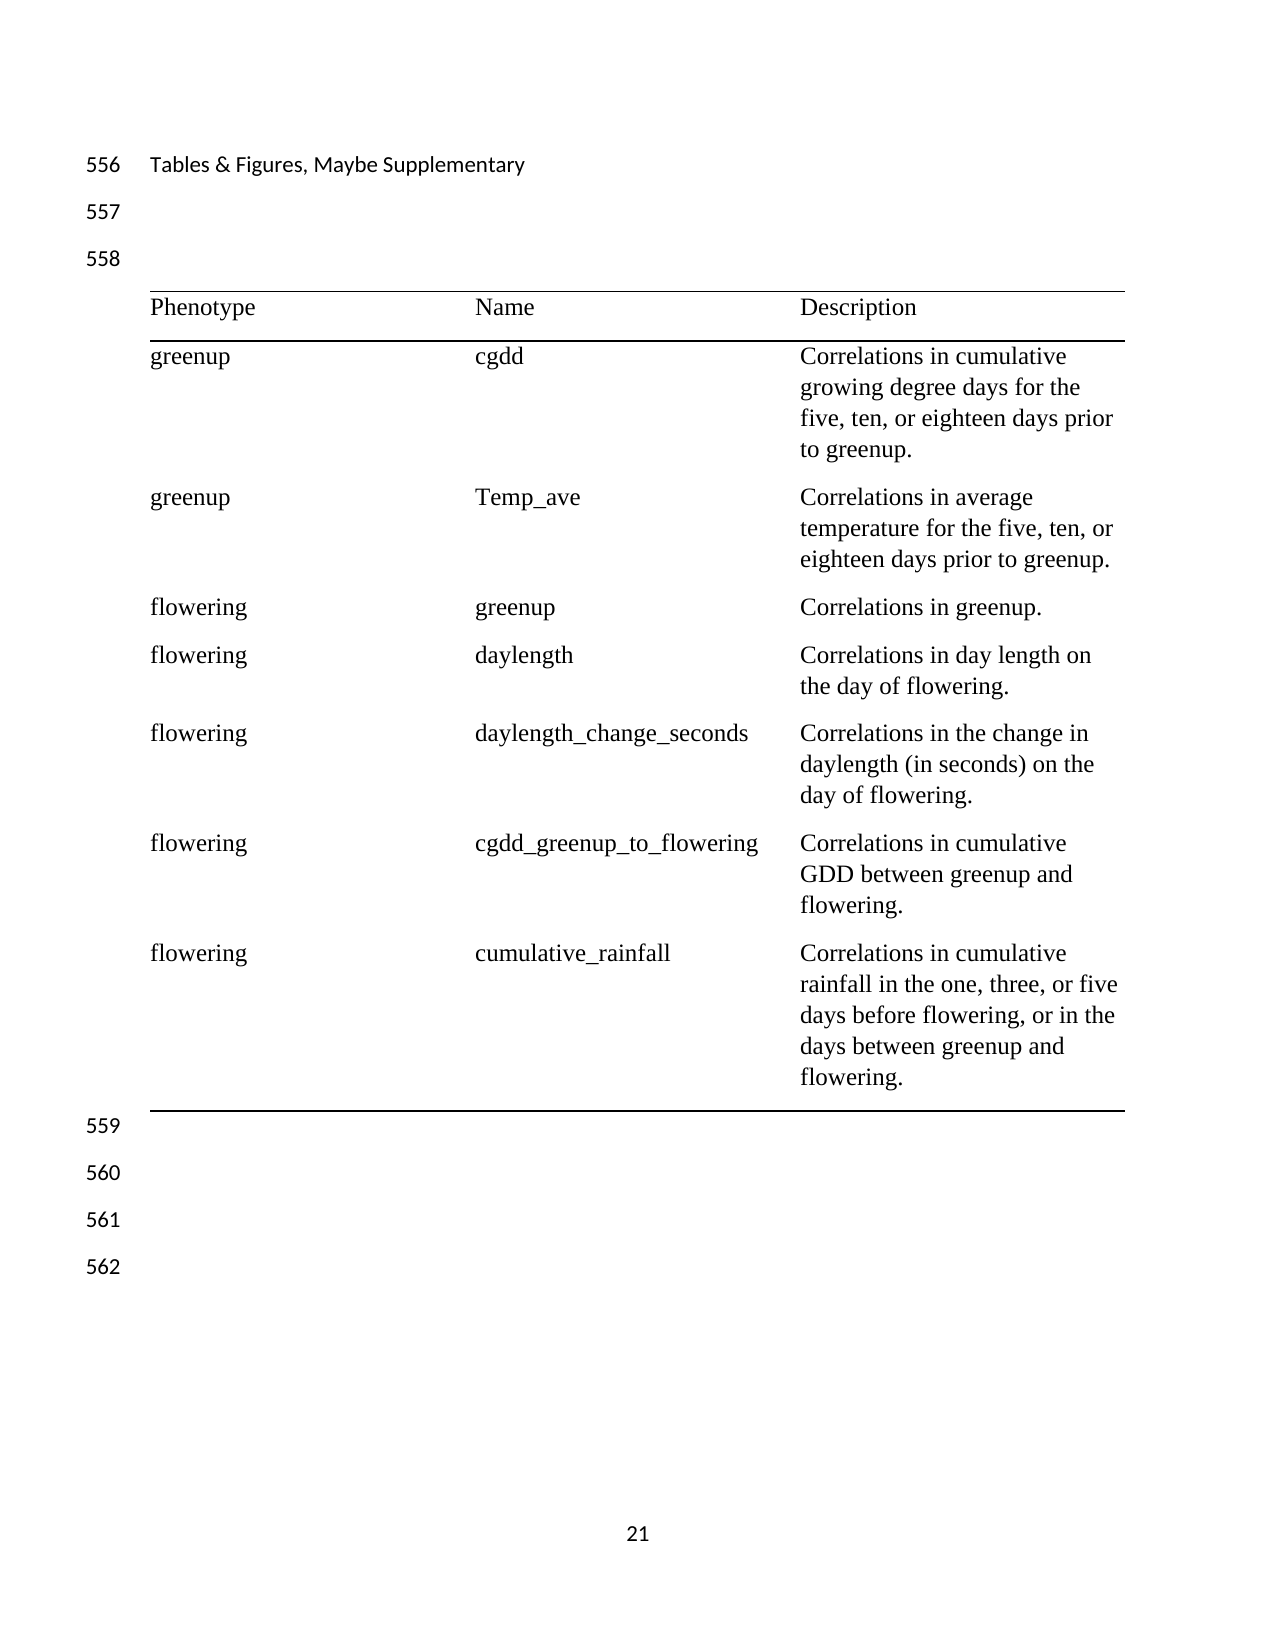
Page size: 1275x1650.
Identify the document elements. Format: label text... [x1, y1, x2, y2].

table_cell daylength_change_seconds [475, 719, 800, 828]
table_cell cgdd [475, 342, 800, 482]
table_cell cgdd_greenup_to_flowering [475, 828, 800, 938]
table_header Name [475, 292, 800, 340]
table_cell flowering [150, 938, 475, 1110]
table_cell greenup [475, 592, 800, 640]
table_cell Temp_ave [475, 482, 800, 592]
table_cell flowering [150, 592, 475, 640]
table_cell flowering [150, 640, 475, 718]
table_cell daylength [475, 640, 800, 718]
table_cell Correlations in cumulative rainfall in the one, three, or five days before flowering, or in the days between greenup and flowering. [800, 938, 1125, 1110]
text Tables & Figures, Maybe Supplementary [150, 150, 1125, 178]
table_cell Correlations in greenup. [800, 592, 1125, 640]
table_cell greenup [150, 342, 475, 482]
table_cell greenup [150, 482, 475, 592]
table_header Description [800, 292, 1125, 340]
table_cell Correlations in average temperature for the five, ten, or eighteen days prior to greenup. [800, 482, 1125, 592]
table_cell Correlations in day length on the day of flowering. [800, 640, 1125, 718]
table_cell flowering [150, 828, 475, 938]
table_cell cumulative_rainfall [475, 938, 800, 1110]
table_cell Correlations in cumulative growing degree days for the five, ten, or eighteen days prior to greenup. [800, 342, 1125, 482]
table_cell Correlations in the change in daylength (in seconds) on the day of flowering. [800, 719, 1125, 828]
table_cell flowering [150, 719, 475, 828]
table_header Phenotype [150, 292, 475, 340]
table_cell Correlations in cumulative GDD between greenup and flowering. [800, 828, 1125, 938]
